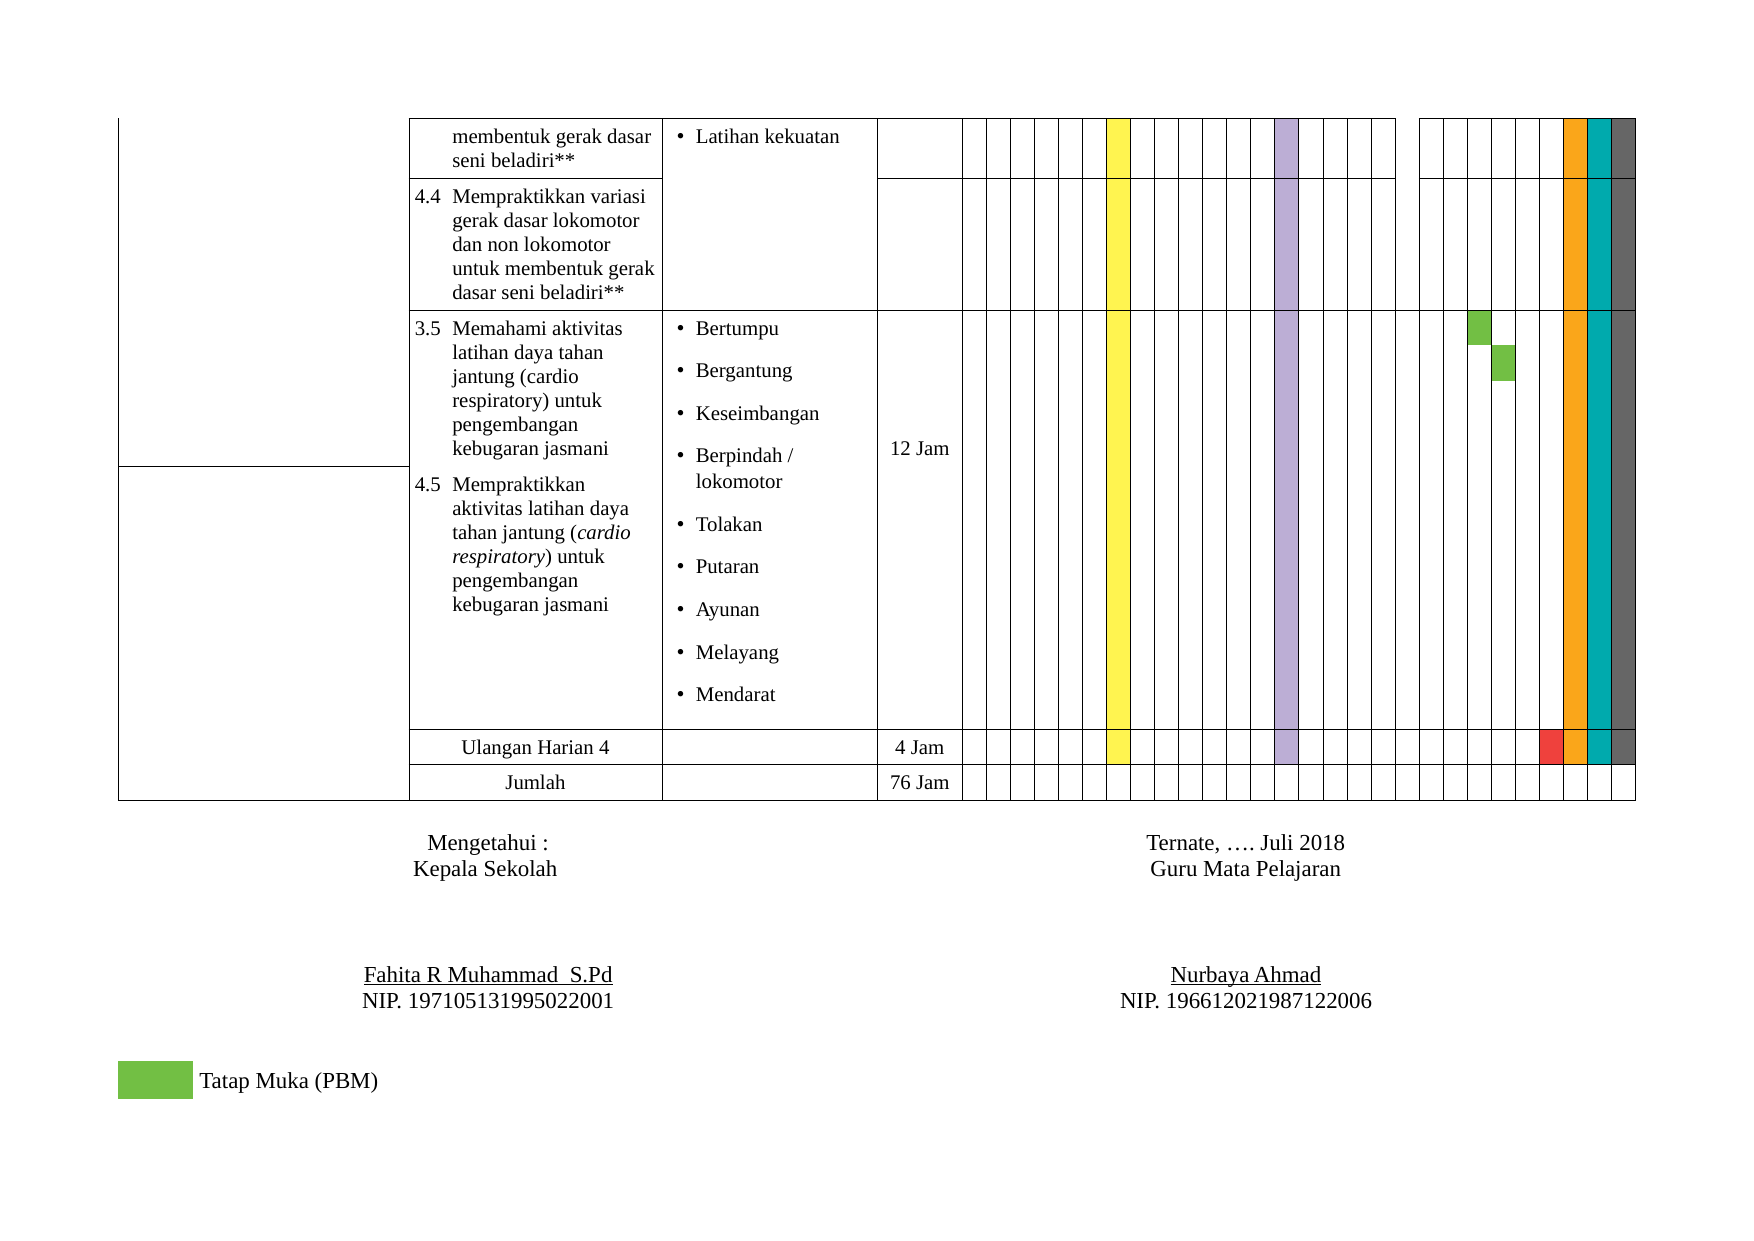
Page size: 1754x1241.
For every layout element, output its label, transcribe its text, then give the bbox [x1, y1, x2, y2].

table_cell Mempraktikkan variasi gerak dasar lokomotor dan non lokomotor untuk membentuk gerak dasar seni beladiri** [446, 179, 662, 310]
table_cell [119, 764, 147, 800]
table_cell [1468, 311, 1491, 345]
table_cell membentuk gerak dasar seni beladiri** [446, 119, 662, 178]
table_cell [1083, 730, 1106, 764]
table_cell [1396, 178, 1419, 310]
table_cell [1396, 765, 1419, 800]
table_cell [1203, 311, 1226, 466]
table_cell [1516, 179, 1539, 310]
table_cell [1059, 730, 1082, 764]
table_cell [1107, 466, 1130, 729]
table_cell [1227, 119, 1250, 178]
table_cell [1540, 119, 1563, 178]
table_cell [1372, 730, 1395, 764]
table_cell [1107, 119, 1130, 178]
table_cell [1420, 311, 1443, 466]
table_cell [119, 118, 147, 178]
table_cell [1083, 466, 1106, 729]
table_header [118, 1061, 193, 1099]
table_cell [1588, 466, 1611, 729]
table_cell Ulangan Harian 4 [410, 730, 662, 764]
table_cell [1396, 118, 1419, 178]
table_cell [1564, 119, 1587, 178]
table_cell [1420, 179, 1443, 310]
table_cell [1299, 179, 1323, 310]
table_cell [1179, 119, 1202, 178]
table_cell [1444, 179, 1467, 310]
table_cell [1540, 730, 1563, 764]
table_cell [1131, 730, 1154, 764]
table_cell [1396, 730, 1419, 764]
table_cell 76 Jam [878, 765, 962, 800]
table_cell Latihan keseimbangan Latihan kelenturan Latihan kekuatan [663, 119, 877, 310]
table_cell [1155, 179, 1178, 310]
table_cell [987, 119, 1010, 178]
table_cell [1083, 179, 1106, 310]
table_cell [1372, 311, 1395, 466]
table_cell [1324, 730, 1347, 764]
table_cell [987, 311, 1010, 466]
table_cell [1588, 765, 1611, 800]
table_cell [1468, 466, 1491, 729]
table_cell 4.4 [410, 179, 446, 310]
table_cell [878, 466, 962, 729]
table_cell [119, 178, 147, 310]
table_cell [1468, 179, 1491, 310]
table_cell [1179, 730, 1202, 764]
table_cell [1083, 119, 1106, 178]
table_cell [1179, 765, 1202, 800]
table_cell [1155, 466, 1178, 729]
table_cell [1468, 345, 1491, 466]
table_cell [1227, 466, 1250, 729]
table_cell [1516, 730, 1539, 764]
table_cell 4 Jam [878, 730, 962, 764]
table_cell [1516, 466, 1539, 729]
table_cell [1492, 730, 1515, 764]
table_cell [1516, 119, 1539, 178]
table_cell [1540, 765, 1563, 800]
table_cell [963, 765, 986, 800]
table_cell [1444, 119, 1467, 178]
table_cell [1011, 311, 1034, 466]
table_cell [1420, 119, 1443, 178]
table_cell [1492, 466, 1515, 729]
table_cell [1492, 179, 1515, 310]
table_cell [1131, 119, 1154, 178]
table_cell [1059, 466, 1082, 729]
table_cell [1179, 179, 1202, 310]
table_cell [1251, 179, 1274, 310]
table_cell [1011, 730, 1034, 764]
table_header Mengetahui : Kepala Sekolah Fahita R Muhammad S.Pd NIP. 197105131995022001 [119, 829, 856, 1013]
table_cell [1107, 730, 1130, 764]
table_cell [148, 729, 409, 764]
table_cell [1348, 765, 1371, 800]
table_cell [1492, 765, 1515, 800]
table_cell [1059, 119, 1082, 178]
table_cell [1444, 765, 1467, 800]
table_cell [987, 466, 1010, 729]
table_cell [1203, 179, 1226, 310]
table_cell [1275, 179, 1298, 310]
table_cell [1203, 466, 1226, 729]
table_cell Mempraktikkan aktivitas latihan daya tahan jantung (cardio respiratory) untuk pengembangan kebugaran jasmani [446, 466, 662, 729]
table_cell Memahami aktivitas latihan daya tahan jantung (cardio respiratory) untuk pengembangan kebugaran jasmani [446, 311, 662, 466]
table_cell [1516, 765, 1539, 800]
table_cell [1155, 730, 1178, 764]
table_cell [963, 119, 986, 178]
table_cell [1324, 119, 1347, 178]
table_cell [1564, 765, 1587, 800]
table_cell [1444, 730, 1467, 764]
table_cell [1203, 730, 1226, 764]
table_cell [1227, 765, 1250, 800]
table_cell [963, 730, 986, 764]
table_cell [1612, 730, 1635, 764]
table_cell [1107, 311, 1130, 466]
table_cell [1324, 311, 1347, 466]
table_cell [1372, 179, 1395, 310]
table_cell [1396, 466, 1419, 729]
table_cell [987, 765, 1010, 800]
table_cell [963, 466, 986, 729]
table_cell [1131, 179, 1154, 310]
table_cell [1492, 381, 1515, 466]
table_cell [1083, 765, 1106, 800]
table_cell [1348, 119, 1371, 178]
table_cell [410, 119, 446, 178]
table_cell [1155, 765, 1178, 800]
table_cell [148, 467, 409, 729]
table_cell [1492, 119, 1515, 178]
table_cell [1059, 765, 1082, 800]
table_cell [1011, 179, 1034, 310]
table_cell [1372, 119, 1395, 178]
table_cell [1588, 179, 1611, 310]
table_cell [1227, 311, 1250, 466]
table_cell [1612, 765, 1635, 800]
table_cell [1275, 466, 1298, 729]
table_cell [1348, 730, 1371, 764]
table_cell [1612, 179, 1635, 310]
table_cell [1155, 119, 1178, 178]
table_cell [1107, 179, 1130, 310]
table_cell [1035, 311, 1058, 466]
table_cell [1083, 311, 1106, 466]
table_cell [1227, 179, 1250, 310]
table_cell [1444, 311, 1467, 466]
table_cell [963, 311, 986, 466]
table_cell [1564, 466, 1587, 729]
table_cell [1444, 466, 1467, 729]
table_cell [1564, 311, 1587, 466]
table_cell [119, 467, 147, 729]
table_cell [1516, 311, 1539, 466]
table_cell [1059, 311, 1082, 466]
table_cell [1564, 179, 1587, 310]
table_cell [1612, 311, 1635, 466]
table_cell [1372, 765, 1395, 800]
table_header Tatap Muka (PBM) [194, 1061, 662, 1099]
table_cell [1275, 765, 1298, 800]
table_cell [1275, 311, 1298, 466]
table_cell [148, 178, 409, 310]
table_cell [1251, 119, 1274, 178]
table_cell [1420, 765, 1443, 800]
table_cell [878, 119, 962, 178]
table_cell [1035, 466, 1058, 729]
table_cell [119, 729, 147, 764]
table_cell [1299, 311, 1323, 466]
table_header Ternate, …. Juli 2018 Guru Mata Pelajaran Nurbaya Ahmad NIP. 196612021987122006 [856, 829, 1635, 1013]
table_cell [1251, 765, 1274, 800]
table_cell [1468, 119, 1491, 178]
table_cell [1011, 765, 1034, 800]
table_cell [148, 118, 409, 178]
table_cell [963, 179, 986, 310]
table_cell [987, 730, 1010, 764]
table_cell [1540, 179, 1563, 310]
table_cell Bertumpu Bergantung Keseimbangan Berpindah / lokomotor Tolakan Putaran Ayunan Melayang Mendarat [663, 311, 877, 729]
table_cell [1348, 466, 1371, 729]
table_cell [1107, 765, 1130, 800]
table_cell [1588, 311, 1611, 466]
table_cell [1468, 730, 1491, 764]
table_cell [1612, 466, 1635, 729]
table_cell [1612, 119, 1635, 178]
table_cell [1299, 466, 1323, 729]
table_cell [1059, 179, 1082, 310]
table_cell [1155, 311, 1178, 466]
table_cell [1468, 765, 1491, 800]
table_cell [1131, 765, 1154, 800]
table_cell [1179, 466, 1202, 729]
table_cell [1492, 311, 1515, 345]
table_cell [148, 310, 409, 466]
table_cell [1131, 311, 1154, 466]
table_cell [1227, 730, 1250, 764]
table_cell [1011, 119, 1034, 178]
table_cell [878, 179, 962, 310]
table_cell [1348, 179, 1371, 310]
table_cell 4.5 [410, 466, 446, 729]
table_cell [1035, 179, 1058, 310]
table_cell [1299, 119, 1323, 178]
table_cell [663, 730, 877, 764]
table_cell [1275, 730, 1298, 764]
table_cell 3.5 [410, 311, 446, 466]
table_cell [1251, 466, 1274, 729]
table_cell Jumlah [410, 765, 662, 800]
table_cell [148, 764, 409, 800]
table_cell [1372, 466, 1395, 729]
table_cell [1011, 466, 1034, 729]
table_cell [1251, 311, 1274, 466]
table_cell [1588, 730, 1611, 764]
table_cell [1299, 765, 1323, 800]
table_cell [1179, 311, 1202, 466]
table_cell [1324, 765, 1347, 800]
table_cell [1035, 765, 1058, 800]
table_cell [1203, 119, 1226, 178]
table_cell [1035, 119, 1058, 178]
table_cell [1348, 311, 1371, 466]
table_cell [1324, 179, 1347, 310]
table_cell [1420, 730, 1443, 764]
table_cell [1203, 765, 1226, 800]
table_cell [1588, 119, 1611, 178]
table_cell [1540, 311, 1563, 466]
table_cell [1540, 466, 1563, 729]
table_cell [1564, 730, 1587, 764]
table_cell [119, 310, 147, 466]
table_cell [1131, 466, 1154, 729]
table_cell 12 Jam [878, 311, 962, 466]
table_cell [1299, 730, 1323, 764]
table_cell [1275, 119, 1298, 178]
table_cell [1251, 730, 1274, 764]
table_cell [1324, 466, 1347, 729]
table_cell [663, 765, 877, 800]
table_cell [987, 179, 1010, 310]
table_cell [1035, 730, 1058, 764]
table_cell [1492, 345, 1515, 381]
table_cell [1396, 311, 1419, 466]
table_cell [1420, 466, 1443, 729]
